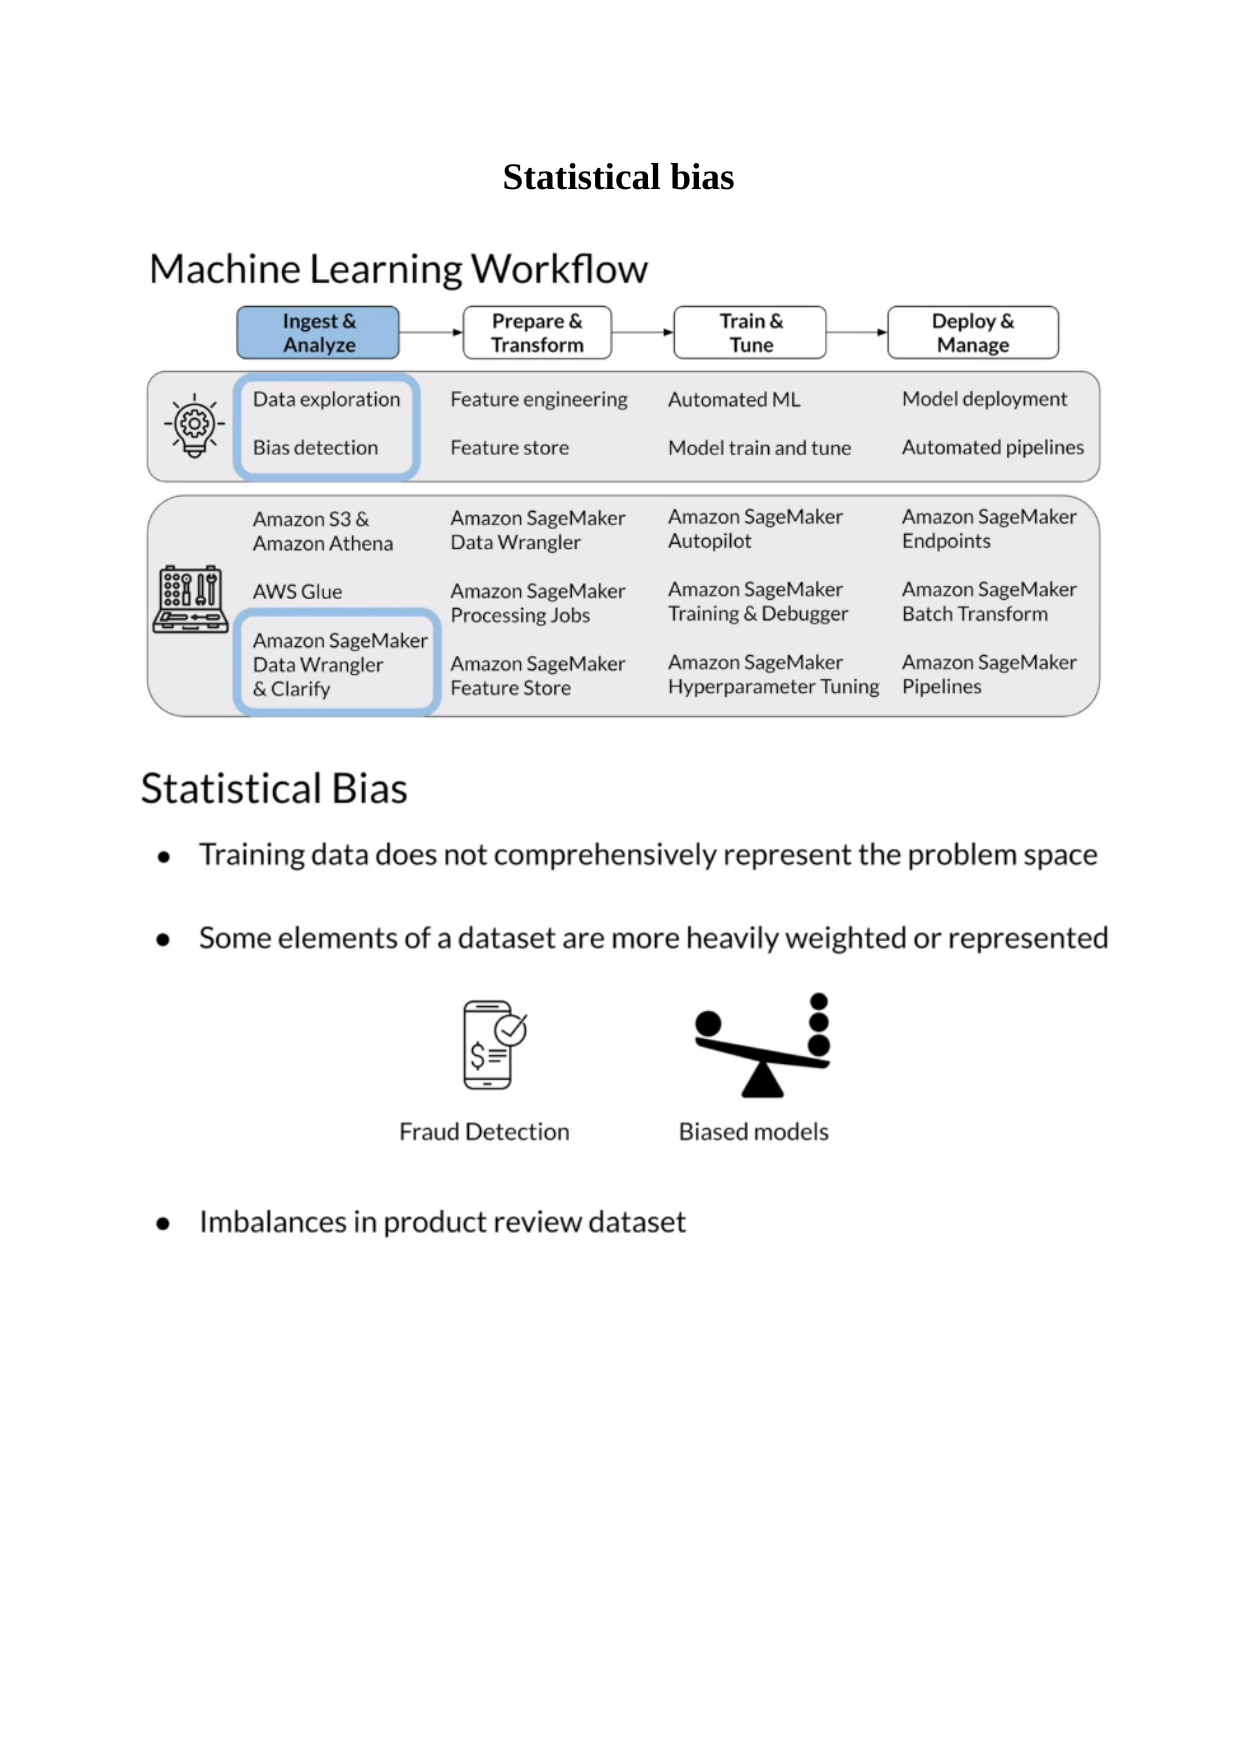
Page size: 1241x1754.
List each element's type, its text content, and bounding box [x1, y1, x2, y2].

picture [118, 762, 1123, 1246]
subtitle Statistical bias [118, 143, 1122, 201]
picture [118, 241, 1123, 734]
